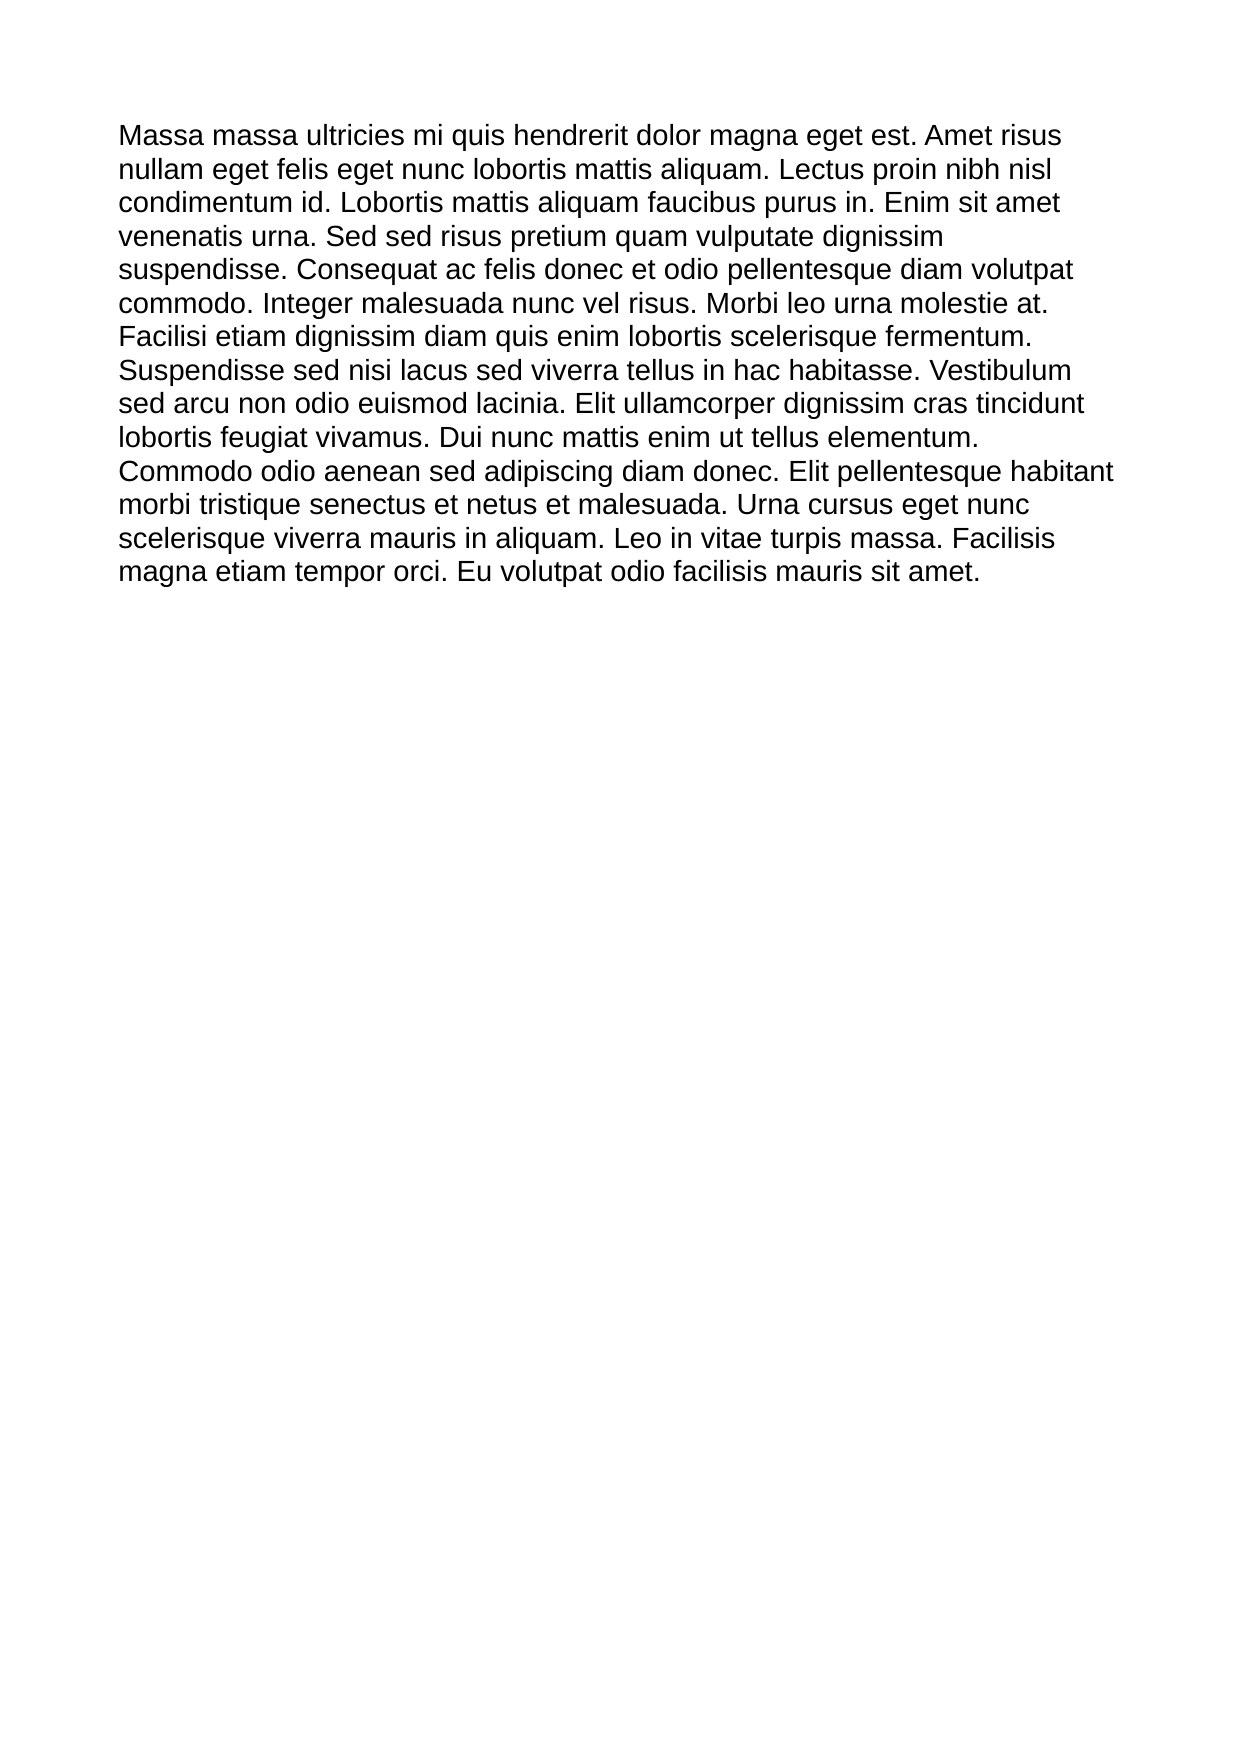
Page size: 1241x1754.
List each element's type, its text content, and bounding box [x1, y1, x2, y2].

subtitle Massa massa ultricies mi quis hendrerit dolor magna eget est. Amet risus nullam eget felis eget nunc lobortis mattis aliquam. Lectus proin nibh nisl condimentum id. Lobortis mattis aliquam faucibus purus in. Enim sit amet venenatis urna. Sed sed risus pretium quam vulputate dignissim suspendisse. Consequat ac felis donec et odio pellentesque diam volutpat commodo. Integer malesuada nunc vel risus. Morbi leo urna molestie at. Facilisi etiam dignissim diam quis enim lobortis scelerisque fermentum. Suspendisse sed nisi lacus sed viverra tellus in hac habitasse. Vestibulum sed arcu non odio euismod lacinia. Elit ullamcorper dignissim cras tincidunt lobortis feugiat vivamus. Dui nunc mattis enim ut tellus elementum. Commodo odio aenean sed adipiscing diam donec. Elit pellentesque habitant morbi tristique senectus et netus et malesuada. Urna cursus eget nunc scelerisque viverra mauris in aliquam. Leo in vitae turpis massa. Facilisis magna etiam tempor orci. Eu volutpat odio facilisis mauris sit amet. [118, 118, 1122, 588]
